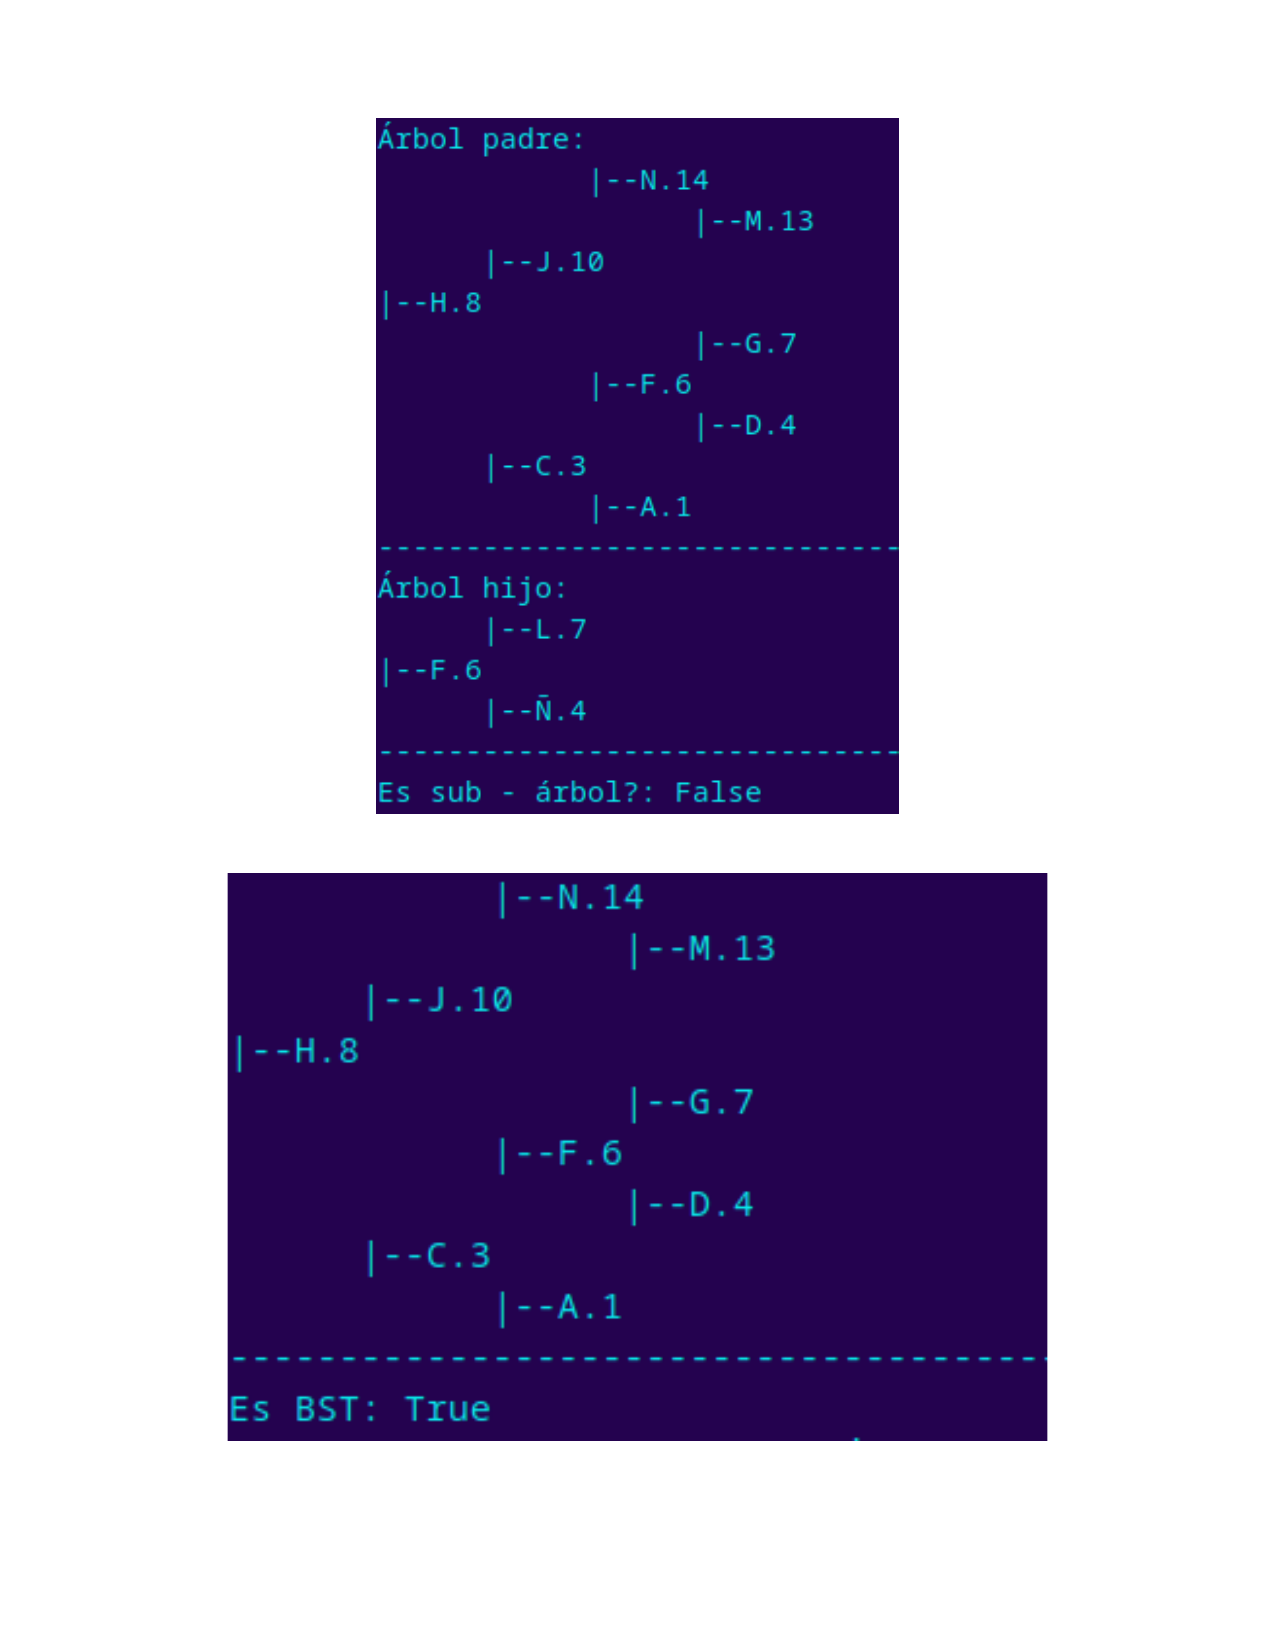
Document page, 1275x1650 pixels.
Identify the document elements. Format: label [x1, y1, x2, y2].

picture [227, 873, 1048, 1441]
picture [376, 118, 899, 814]
